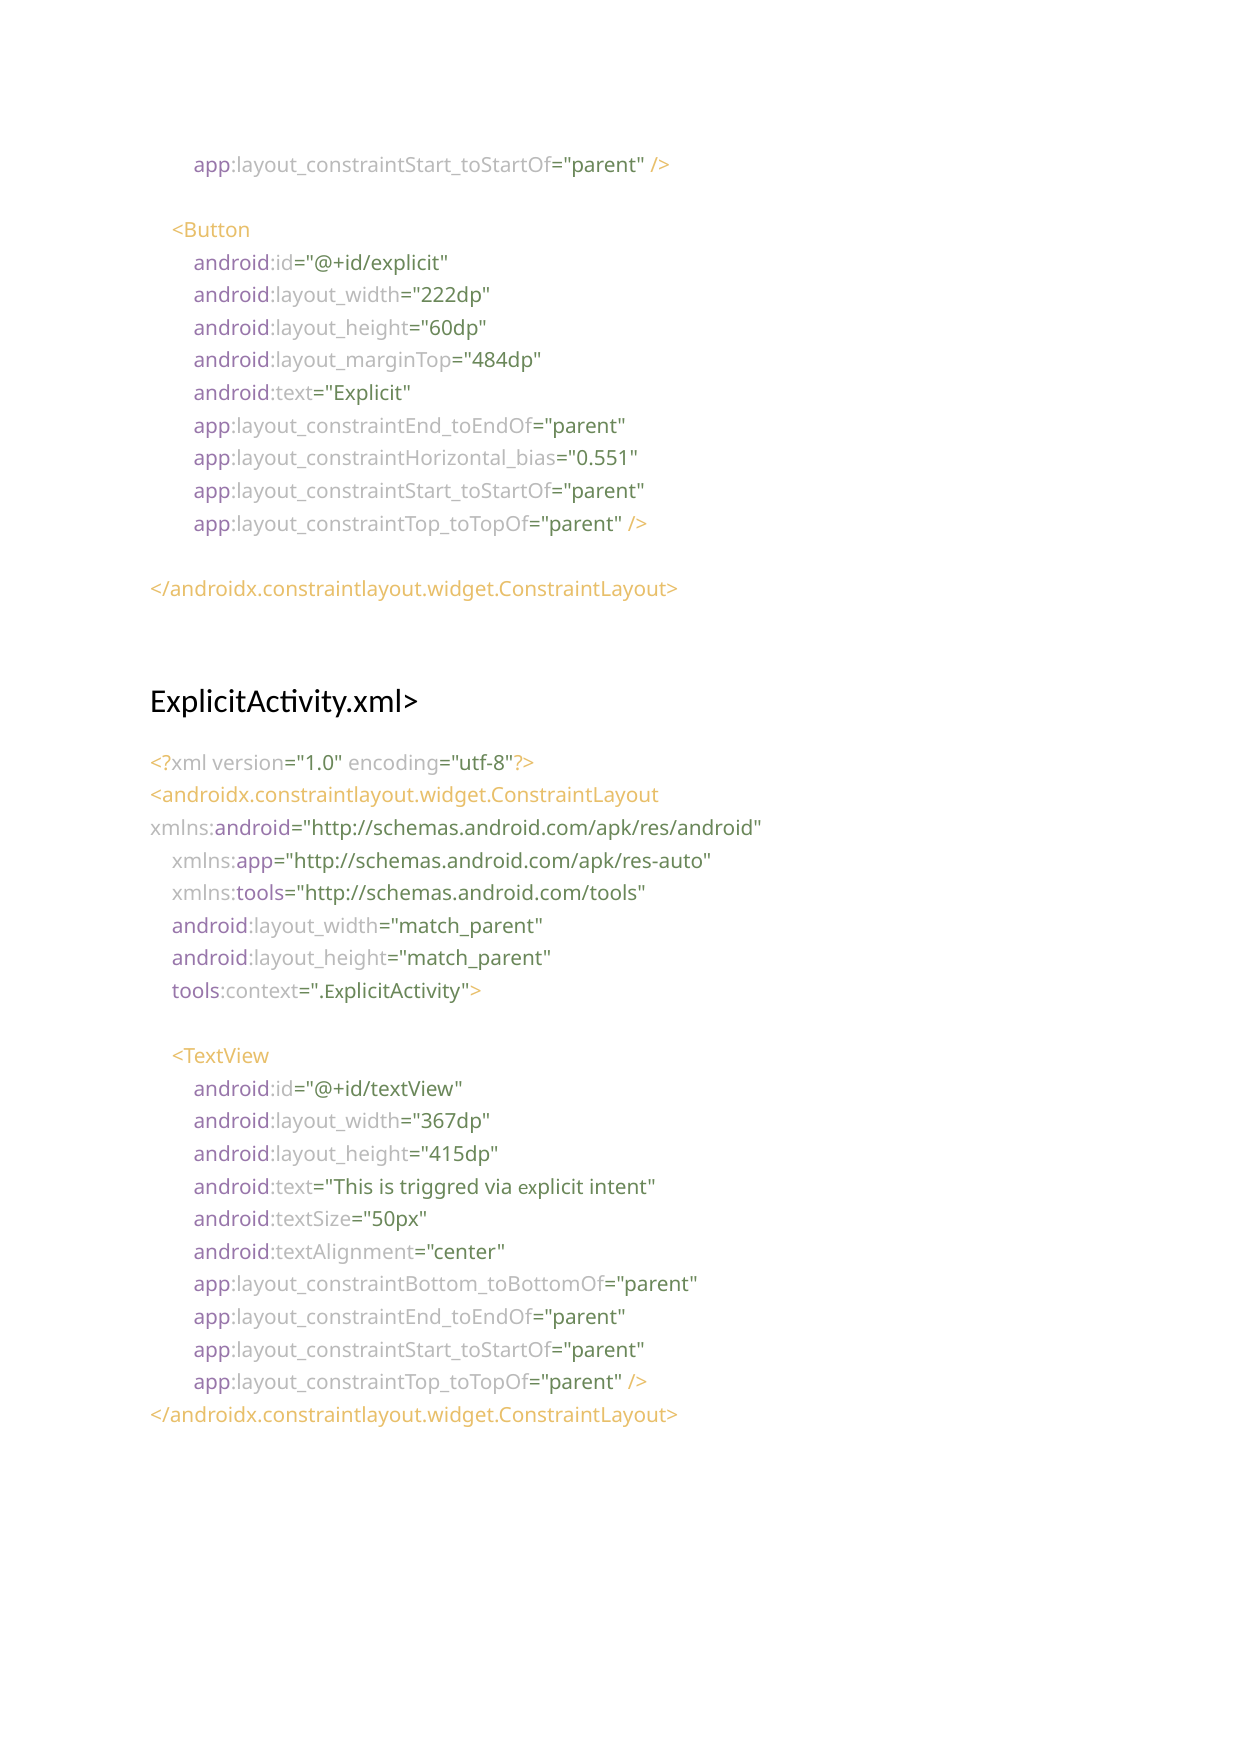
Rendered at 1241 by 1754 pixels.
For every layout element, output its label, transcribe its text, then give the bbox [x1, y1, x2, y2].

text <?xml version="1.0" encoding="utf-8"?> <androidx.constraintlayout.widget.ConstraintLayout xmlns:android="http://schemas.android.com/apk/res/android" xmlns:app="http://schemas.android.com/apk/res-auto" xmlns:tools="http://schemas.android.com/tools" android:layout_width="match_parent" android:layout_height="match_parent" tools:context=".ExplicitActivity"> <TextView android:id="@+id/textView" android:layout_width="367dp" android:layout_height="415dp" android:text="This is triggred via explicit intent" android:textSize="50px" android:textAlignment="center" app:layout_constraintBottom_toBottomOf="parent" app:layout_constraintEnd_toEndOf="parent" app:layout_constraintStart_toStartOf="parent" app:layout_constraintTop_toTopOf="parent" /> </androidx.constraintlayout.widget.ConstraintLayout> [150, 748, 1090, 1428]
text ExplicitActivity.xml> [150, 680, 1090, 721]
text app:layout_constraintStart_toStartOf="parent" /> <Button android:id="@+id/explicit" android:layout_width="222dp" android:layout_height="60dp" android:layout_marginTop="484dp" android:text="Explicit" app:layout_constraintEnd_toEndOf="parent" app:layout_constraintHorizontal_bias="0.551" app:layout_constraintStart_toStartOf="parent" app:layout_constraintTop_toTopOf="parent" /> </androidx.constraintlayout.widget.ConstraintLayout> [150, 150, 1090, 602]
